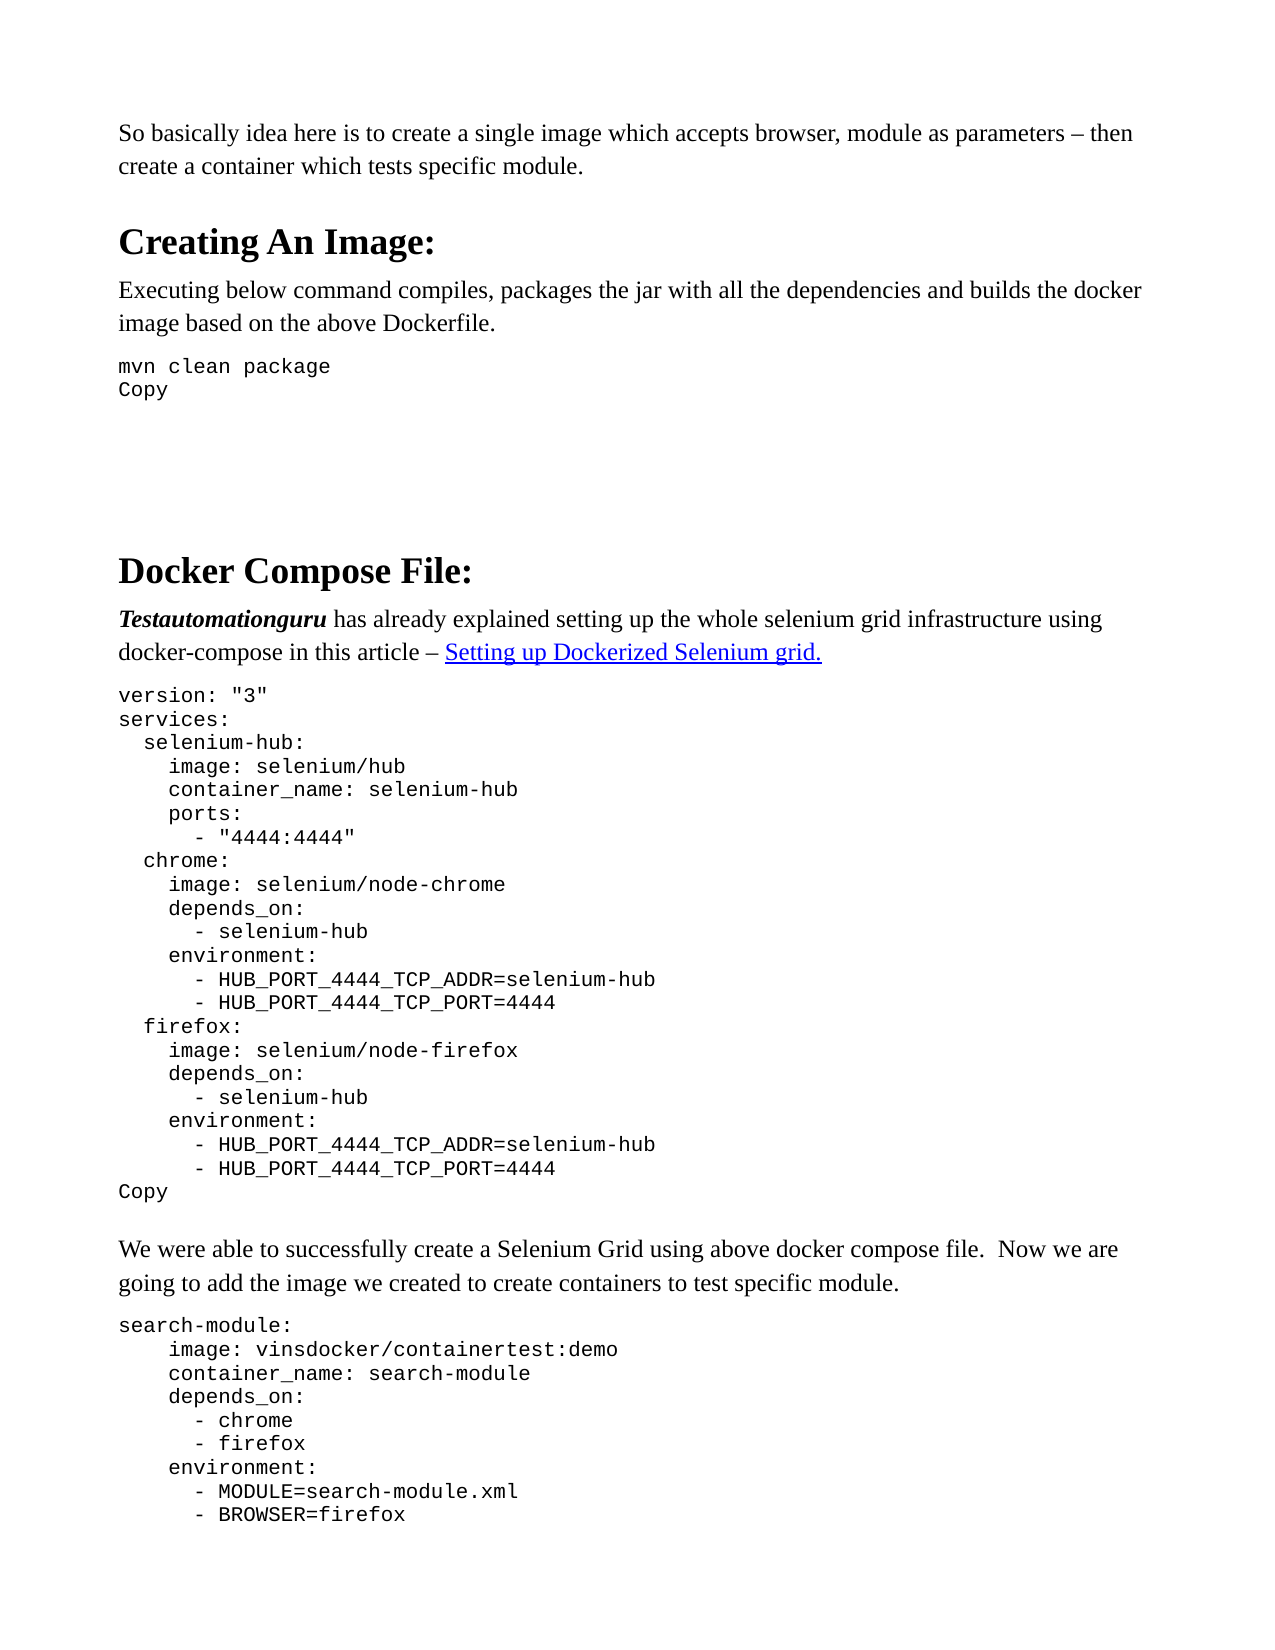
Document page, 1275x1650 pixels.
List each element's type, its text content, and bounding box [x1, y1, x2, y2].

text - selenium-hub [118, 921, 1157, 945]
text search-module: [118, 1315, 1157, 1339]
text - HUB_PORT_4444_TCP_PORT=4444 [118, 1158, 1157, 1181]
text - HUB_PORT_4444_TCP_ADDR=selenium-hub [118, 1134, 1157, 1158]
text services: [118, 708, 1157, 732]
subtitle Docker Compose File: [118, 549, 1157, 592]
text selenium-hub: [118, 732, 1157, 756]
text image: selenium/hub [118, 756, 1157, 779]
text environment: [118, 945, 1157, 969]
text image: vinsdocker/containertest:demo [118, 1339, 1157, 1362]
text firefox: [118, 1016, 1157, 1039]
text container_name: selenium-hub [118, 779, 1157, 803]
text - selenium-hub [118, 1087, 1157, 1111]
text Testautomationguru has already explained setting up the whole selenium grid infrastructure using docker-compose in this article – Setting up Dockerized Selenium grid. [118, 604, 1157, 666]
text image: selenium/node-firefox [118, 1039, 1157, 1063]
text - firefox [118, 1433, 1157, 1457]
text Executing below command compiles, packages the jar with all the dependencies and builds the docker image based on the above Dockerfile. [118, 275, 1157, 337]
text - "4444:4444" [118, 827, 1157, 850]
text - HUB_PORT_4444_TCP_ADDR=selenium-hub [118, 969, 1157, 992]
subtitle Creating An Image: [118, 219, 1157, 263]
text - BROWSER=firefox [118, 1504, 1157, 1528]
text environment: [118, 1457, 1157, 1481]
text environment: [118, 1111, 1157, 1134]
text depends_on: [118, 1063, 1157, 1087]
text Copy [118, 1181, 1157, 1205]
text - HUB_PORT_4444_TCP_PORT=4444 [118, 992, 1157, 1016]
text image: selenium/node-chrome [118, 874, 1157, 898]
text So basically idea here is to create a single image which accepts browser, module as parameters – then create a container which tests specific module. [118, 118, 1157, 180]
text depends_on: [118, 1386, 1157, 1410]
text version: "3" [118, 685, 1157, 708]
text - chrome [118, 1410, 1157, 1433]
text container_name: search-module [118, 1362, 1157, 1386]
text ports: [118, 803, 1157, 827]
text depends_on: [118, 898, 1157, 921]
text mvn clean package [118, 356, 1157, 379]
text - MODULE=search-module.xml [118, 1481, 1157, 1504]
text We were able to successfully create a Selenium Grid using above docker compose file. Now we are going to add the image we created to create containers to test specific module. [118, 1234, 1157, 1296]
text chrome: [118, 850, 1157, 874]
text Copy [118, 379, 1157, 403]
